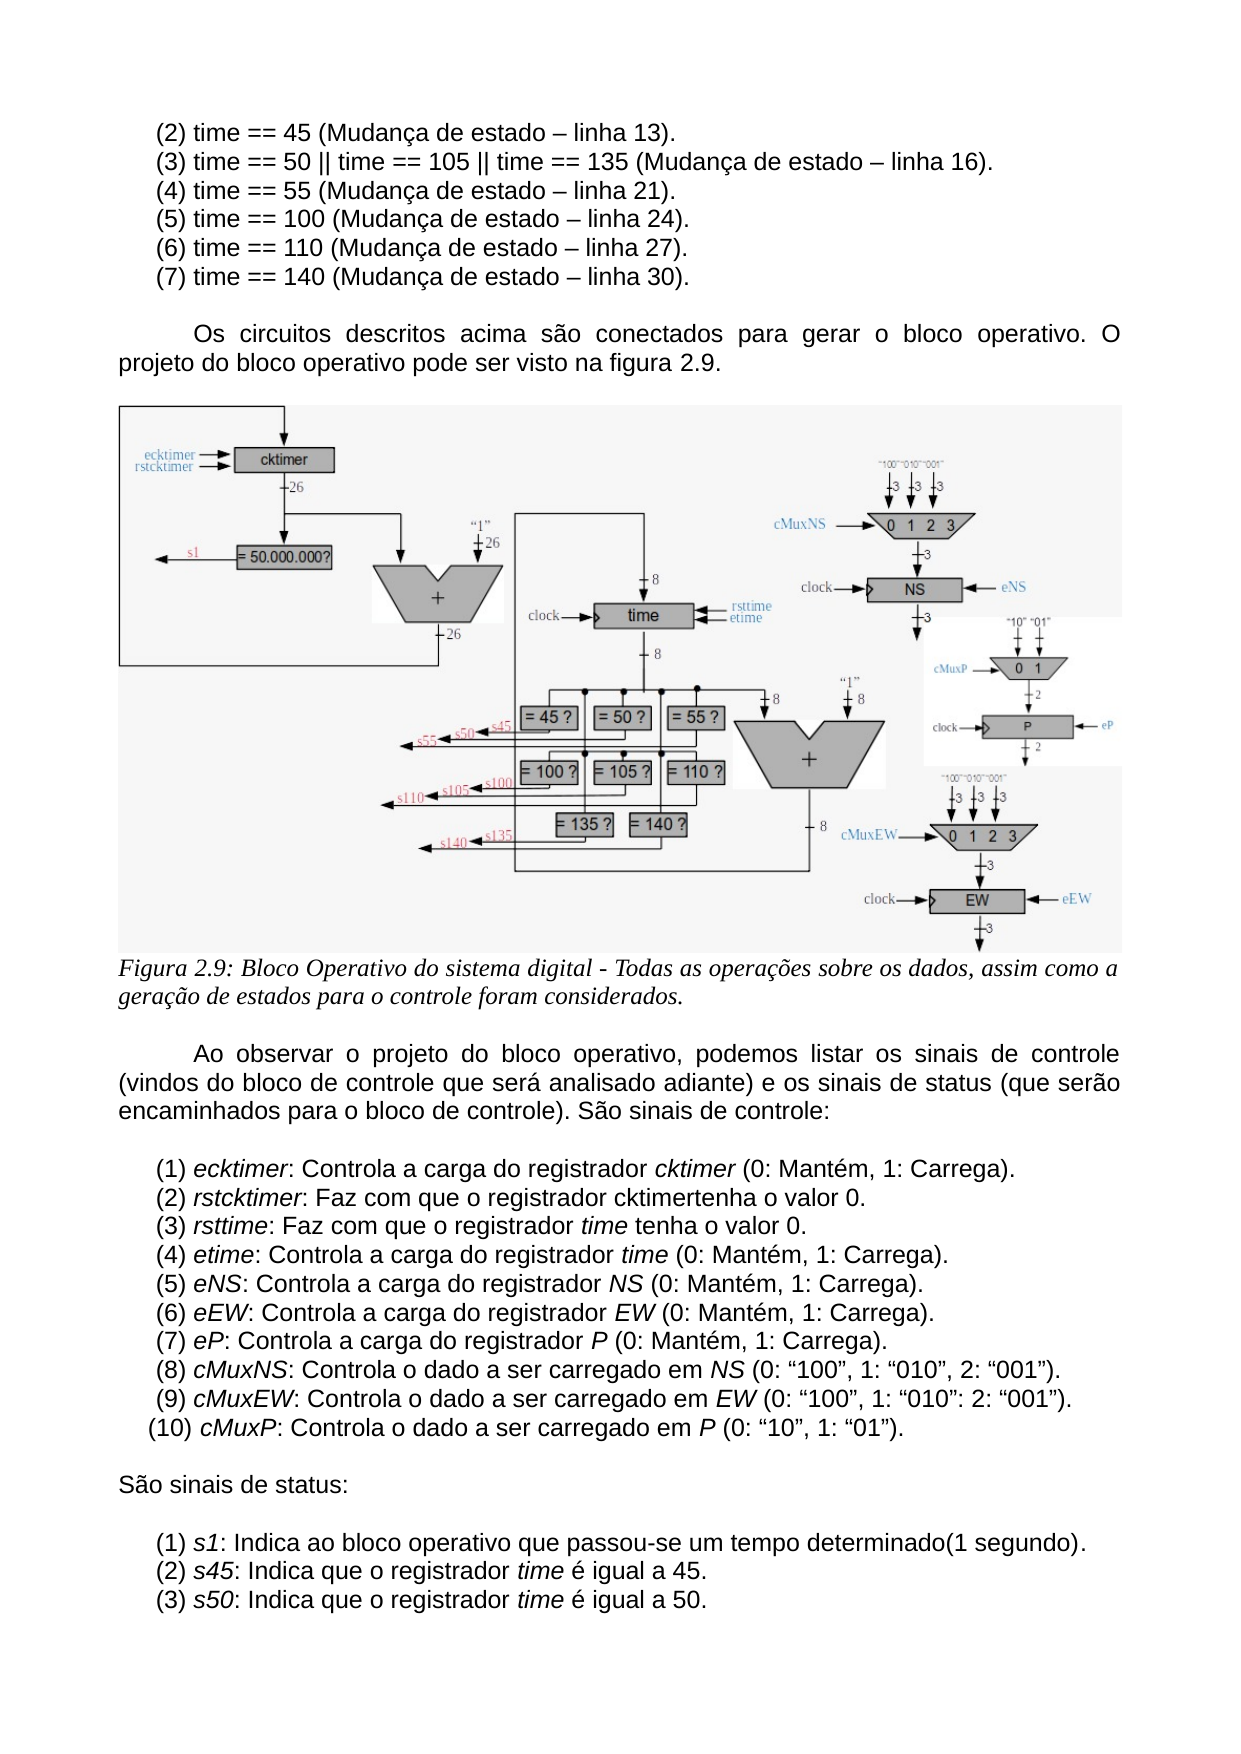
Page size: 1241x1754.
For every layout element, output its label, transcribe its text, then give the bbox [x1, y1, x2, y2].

text Os circuitos descritos acima são conectados para gerar o bloco operativo. O projeto do bloco operativo pode ser visto na figura 2.9. [118, 319, 1122, 377]
text Ao observar o projeto do bloco operativo, podemos listar os sinais de controle (vindos do bloco de controle que será analisado adiante) e os sinais de status (que serão encaminhados para o bloco de controle). São sinais de controle: [118, 1039, 1122, 1125]
list cMuxEW: Controla o dado a ser carregado em EW (0: “100”, 1: “010”: 2: “001”). [156, 1384, 1122, 1413]
list eP: Controla a carga do registrador P (0: Mantém, 1: Carrega). [156, 1326, 1122, 1355]
list eNS: Controla a carga do registrador NS (0: Mantém, 1: Carrega). [156, 1269, 1122, 1298]
picture [118, 405, 1123, 953]
list rstcktimer: Faz com que o registrador cktimertenha o valor 0. [156, 1183, 1122, 1211]
list time == 50 || time == 105 || time == 135 (Mudança de estado – linha 16). [156, 147, 1122, 176]
list rsttime: Faz com que o registrador time tenha o valor 0. [156, 1211, 1122, 1240]
list ecktimer: Controla a carga do registrador cktimer (0: Mantém, 1: Carrega). [156, 1154, 1122, 1183]
list cMuxNS: Controla o dado a ser carregado em NS (0: “100”, 1: “010”, 2: “001”). [156, 1355, 1122, 1384]
list etime: Controla a carga do registrador time (0: Mantém, 1: Carrega). [156, 1240, 1122, 1269]
text Figura 2.9: Bloco Operativo do sistema digital - Todas as operações sobre os dados, assim como a geração de estados para o controle foram considerados. [118, 953, 1122, 1010]
list time == 140 (Mudança de estado – linha 30). [156, 262, 1122, 291]
list cMuxP: Controla o dado a ser carregado em P (0: “10”, 1: “01”). [148, 1413, 1122, 1441]
list time == 100 (Mudança de estado – linha 24). [156, 204, 1122, 233]
list time == 45 (Mudança de estado – linha 13). [156, 118, 1122, 147]
list s45: Indica que o registrador time é igual a 45. [156, 1556, 1122, 1585]
list s1: Indica ao bloco operativo que passou-se um tempo determinado(1 segundo). [156, 1528, 1122, 1556]
list s50: Indica que o registrador time é igual a 50. [156, 1585, 1122, 1614]
list time == 110 (Mudança de estado – linha 27). [156, 233, 1122, 262]
list time == 55 (Mudança de estado – linha 21). [156, 176, 1122, 204]
list eEW: Controla a carga do registrador EW (0: Mantém, 1: Carrega). [156, 1298, 1122, 1326]
text São sinais de status: [118, 1470, 1122, 1499]
